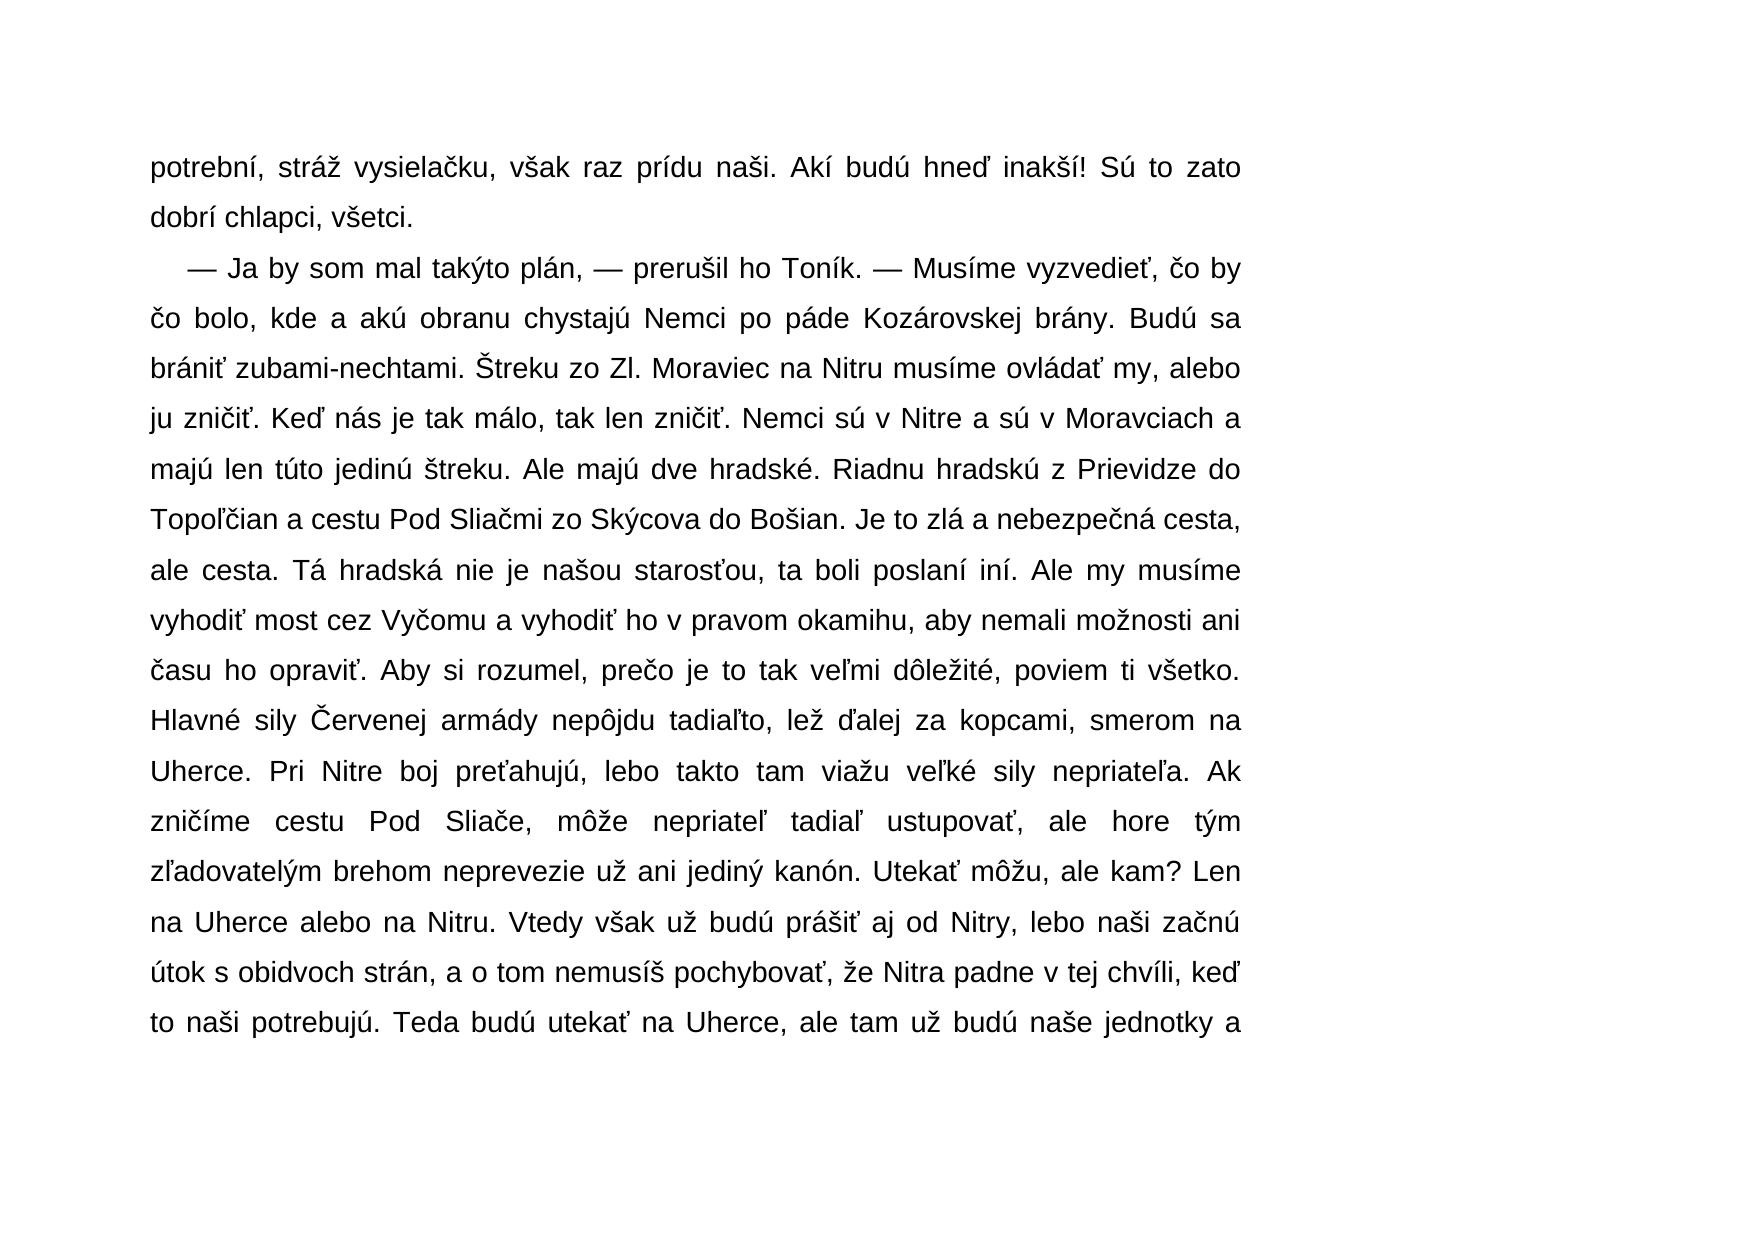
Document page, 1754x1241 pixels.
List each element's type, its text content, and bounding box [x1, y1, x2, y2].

text potrební, stráž vysielačku, však raz prídu naši. Akí budú hneď inakší! Sú to zato dobrí chlapci, všetci. [150, 150, 1243, 234]
text — Ja by som mal takýto plán, — prerušil ho Toník. — Musíme vyzvedieť, čo by čo bolo, kde a akú obranu chystajú Nemci po páde Kozárovskej brány. Budú sa brániť zubami-nechtami. Štreku zo Zl. Moraviec na Nitru musíme ovládať my, alebo ju zničiť. Keď nás je tak málo, tak len zničiť. Nemci sú v Nitre a sú v Moravciach a majú len túto jedinú štreku. Ale majú dve hradské. Riadnu hradskú z Prievidze do Topoľčian a cestu Pod Sliačmi zo Skýcova do Bošian. Je to zlá a nebezpečná cesta, ale cesta. Tá hradská nie je našou starosťou, ta boli poslaní iní. Ale my musíme vyhodiť most cez Vyčomu a vyhodiť ho v pravom okamihu, aby nemali možnosti ani času ho opraviť. Aby si rozumel, prečo je to tak veľmi dôležité, poviem ti všetko. Hlavné sily Červenej armády nepôjdu tadiaľto, lež ďalej za kopcami, smerom na Uherce. Pri Nitre boj preťahujú, lebo takto tam viažu veľké sily nepriateľa. Ak zničíme cestu Pod Sliače, môže nepriateľ tadiaľ ustupovať, ale hore tým zľadovatelým brehom neprevezie už ani jediný kanón. Utekať môžu, ale kam? Len na Uherce alebo na Nitru. Vtedy však už budú prášiť aj od Nitry, lebo naši začnú útok s obidvoch strán, a o tom nemusíš pochybovať, že Nitra padne v tej chvíli, keď to naši potrebujú. Teda budú utekať na Uherce, ale tam už budú naše jednotky a [150, 251, 1243, 1039]
